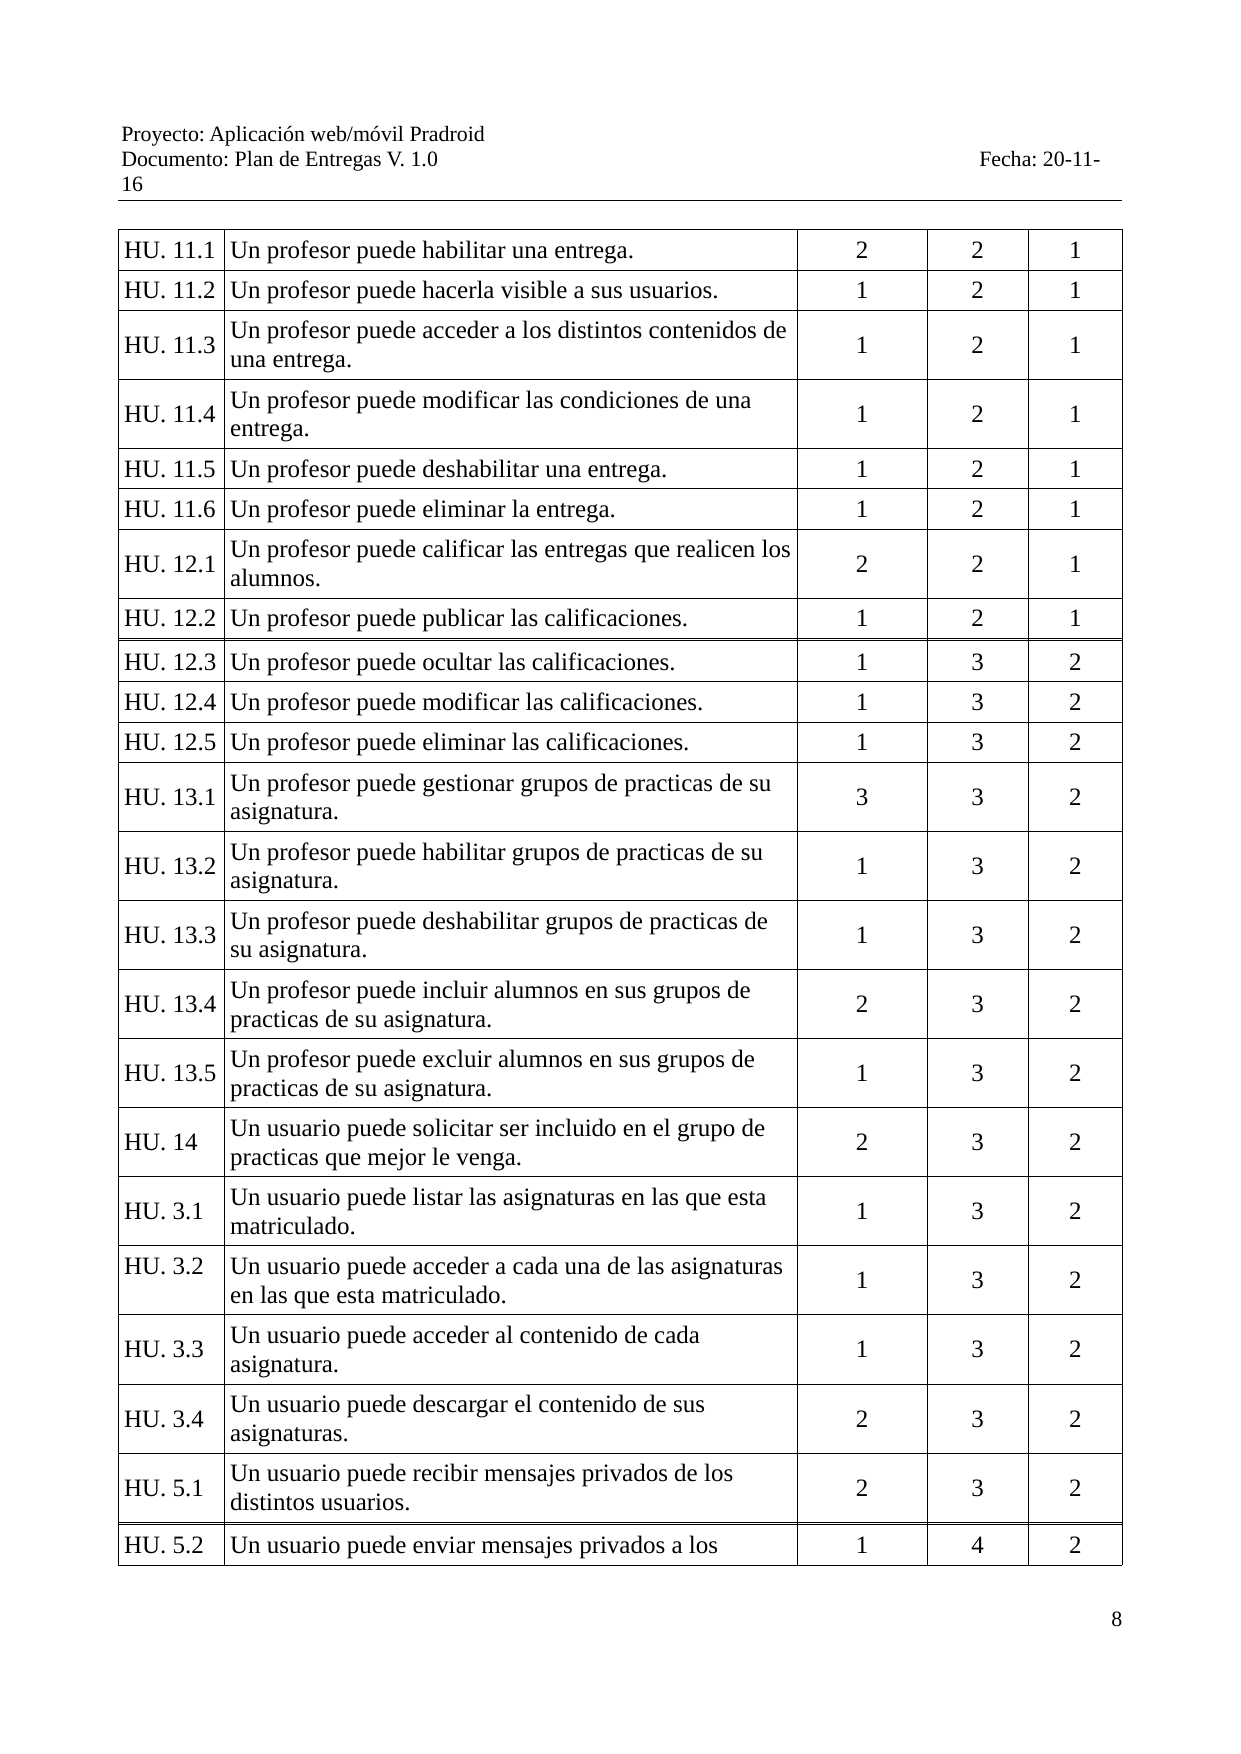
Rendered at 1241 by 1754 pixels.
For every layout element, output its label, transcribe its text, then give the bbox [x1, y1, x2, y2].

table_cell Un profesor puede habilitar una entrega. [225, 230, 797, 269]
table_cell 3 [928, 970, 1028, 1038]
table_cell Un profesor puede ocultar las calificaciones. [225, 641, 797, 681]
table_cell HU. 3.3 [119, 1315, 224, 1383]
table_cell HU. 13.5 [119, 1039, 224, 1107]
table_cell 3 [928, 1039, 1028, 1107]
table_cell Un profesor puede deshabilitar grupos de practicas de su asignatura. [225, 901, 797, 969]
table_cell 1 [1029, 489, 1122, 528]
table_cell 3 [928, 763, 1028, 831]
table_cell 4 [928, 1525, 1028, 1565]
table_cell HU. 11.6 [119, 489, 224, 528]
table_cell 3 [928, 901, 1028, 969]
table_cell 2 [798, 530, 927, 598]
table_cell 3 [928, 641, 1028, 681]
table_cell 2 [1029, 1525, 1122, 1565]
table_cell 1 [1029, 271, 1122, 310]
table_cell 1 [1029, 449, 1122, 488]
table_cell HU. 13.2 [119, 832, 224, 900]
table_cell 2 [928, 599, 1028, 638]
table_cell Un profesor puede hacerla visible a sus usuarios. [225, 271, 797, 310]
table_cell HU. 13.3 [119, 901, 224, 969]
table_cell 2 [928, 380, 1028, 448]
table_cell Un usuario puede solicitar ser incluido en el grupo de practicas que mejor le venga. [225, 1108, 797, 1176]
table_cell HU. 12.3 [119, 641, 224, 681]
table_cell Un profesor puede gestionar grupos de practicas de su asignatura. [225, 763, 797, 831]
table_cell HU. 11.1 [119, 230, 224, 269]
table_cell Un profesor puede eliminar la entrega. [225, 489, 797, 528]
table_cell 1 [798, 1315, 927, 1383]
table_cell HU. 5.2 [119, 1525, 224, 1565]
table_cell 1 [798, 1177, 927, 1245]
table_cell 3 [928, 1177, 1028, 1245]
table_cell 2 [1029, 682, 1122, 722]
table_cell 2 [798, 230, 927, 269]
table_cell 1 [798, 311, 927, 379]
table_cell 2 [928, 271, 1028, 310]
table_cell HU. 12.1 [119, 530, 224, 598]
table_cell Un profesor puede modificar las calificaciones. [225, 682, 797, 722]
table_cell 2 [928, 311, 1028, 379]
table_cell Un profesor puede modificar las condiciones de una entrega. [225, 380, 797, 448]
table_cell 3 [928, 1108, 1028, 1176]
table_cell 1 [798, 271, 927, 310]
table_cell 2 [1029, 970, 1122, 1038]
table_cell HU. 5.1 [119, 1454, 224, 1522]
table_cell 2 [1029, 723, 1122, 762]
table_cell 3 [928, 1315, 1028, 1383]
table_cell 2 [1029, 1108, 1122, 1176]
table_cell Un profesor puede publicar las calificaciones. [225, 599, 797, 638]
table_cell 3 [928, 682, 1028, 722]
table_cell Un profesor puede acceder a los distintos contenidos de una entrega. [225, 311, 797, 379]
table_cell HU. 12.4 [119, 682, 224, 722]
table_cell 1 [798, 901, 927, 969]
table_cell 1 [1029, 311, 1122, 379]
table_cell 1 [1029, 530, 1122, 598]
table_cell 2 [1029, 763, 1122, 831]
table_cell HU. 11.5 [119, 449, 224, 488]
table_cell HU. 11.4 [119, 380, 224, 448]
table_cell 1 [798, 641, 927, 681]
table_cell Un usuario puede acceder a cada una de las asignaturas en las que esta matriculado. [225, 1246, 797, 1314]
table_cell 1 [798, 832, 927, 900]
table_cell 1 [1029, 380, 1122, 448]
table_cell 1 [798, 599, 927, 638]
table_cell HU. 11.2 [119, 271, 224, 310]
table_cell 1 [798, 1039, 927, 1107]
table_cell 1 [798, 1525, 927, 1565]
table_cell 3 [928, 1246, 1028, 1314]
table_cell Un profesor puede excluir alumnos en sus grupos de practicas de su asignatura. [225, 1039, 797, 1107]
table_cell HU. 12.5 [119, 723, 224, 762]
table_cell Un profesor puede incluir alumnos en sus grupos de practicas de su asignatura. [225, 970, 797, 1038]
table_cell 2 [928, 230, 1028, 269]
table_cell 1 [798, 1246, 927, 1314]
table_cell 1 [798, 723, 927, 762]
table_cell Un profesor puede calificar las entregas que realicen los alumnos. [225, 530, 797, 598]
table_cell 2 [1029, 1177, 1122, 1245]
table_cell 2 [1029, 1039, 1122, 1107]
table_cell Un usuario puede descargar el contenido de sus asignaturas. [225, 1385, 797, 1452]
table_cell Un profesor puede deshabilitar una entrega. [225, 449, 797, 488]
table_cell 2 [1029, 1454, 1122, 1522]
table_cell 2 [928, 489, 1028, 528]
table_cell 2 [1029, 1246, 1122, 1314]
table_cell 1 [798, 682, 927, 722]
table_cell 1 [1029, 230, 1122, 269]
table_cell 2 [928, 449, 1028, 488]
table_cell 1 [798, 449, 927, 488]
table_cell Un usuario puede recibir mensajes privados de los distintos usuarios. [225, 1454, 797, 1522]
table_cell HU. 13.1 [119, 763, 224, 831]
table_cell 1 [798, 489, 927, 528]
table_cell HU. 3.1 [119, 1177, 224, 1245]
table_cell HU. 14 [119, 1108, 224, 1176]
table_cell 2 [1029, 1315, 1122, 1383]
table_cell Un usuario puede acceder al contenido de cada asignatura. [225, 1315, 797, 1383]
table_cell 2 [1029, 641, 1122, 681]
table_cell 2 [798, 970, 927, 1038]
table_cell 2 [1029, 901, 1122, 969]
table_cell Un usuario puede enviar mensajes privados a los [225, 1525, 797, 1565]
table_cell 1 [1029, 599, 1122, 638]
table_cell 2 [928, 530, 1028, 598]
table_cell HU. 11.3 [119, 311, 224, 379]
table_cell 2 [798, 1385, 927, 1452]
table_cell 2 [1029, 832, 1122, 900]
table_cell 2 [798, 1108, 927, 1176]
table_cell HU. 3.2 [119, 1246, 224, 1314]
table_cell HU. 13.4 [119, 970, 224, 1038]
table_cell HU. 12.2 [119, 599, 224, 638]
table_cell 3 [928, 832, 1028, 900]
table_cell Un profesor puede habilitar grupos de practicas de su asignatura. [225, 832, 797, 900]
table_cell 3 [928, 1385, 1028, 1452]
table_cell Un usuario puede listar las asignaturas en las que esta matriculado. [225, 1177, 797, 1245]
table_cell 2 [798, 1454, 927, 1522]
table_cell 1 [798, 380, 927, 448]
table_cell 3 [798, 763, 927, 831]
table_cell Un profesor puede eliminar las calificaciones. [225, 723, 797, 762]
table_cell 3 [928, 723, 1028, 762]
table_cell HU. 3.4 [119, 1385, 224, 1452]
table_cell 3 [928, 1454, 1028, 1522]
table_cell 2 [1029, 1385, 1122, 1452]
